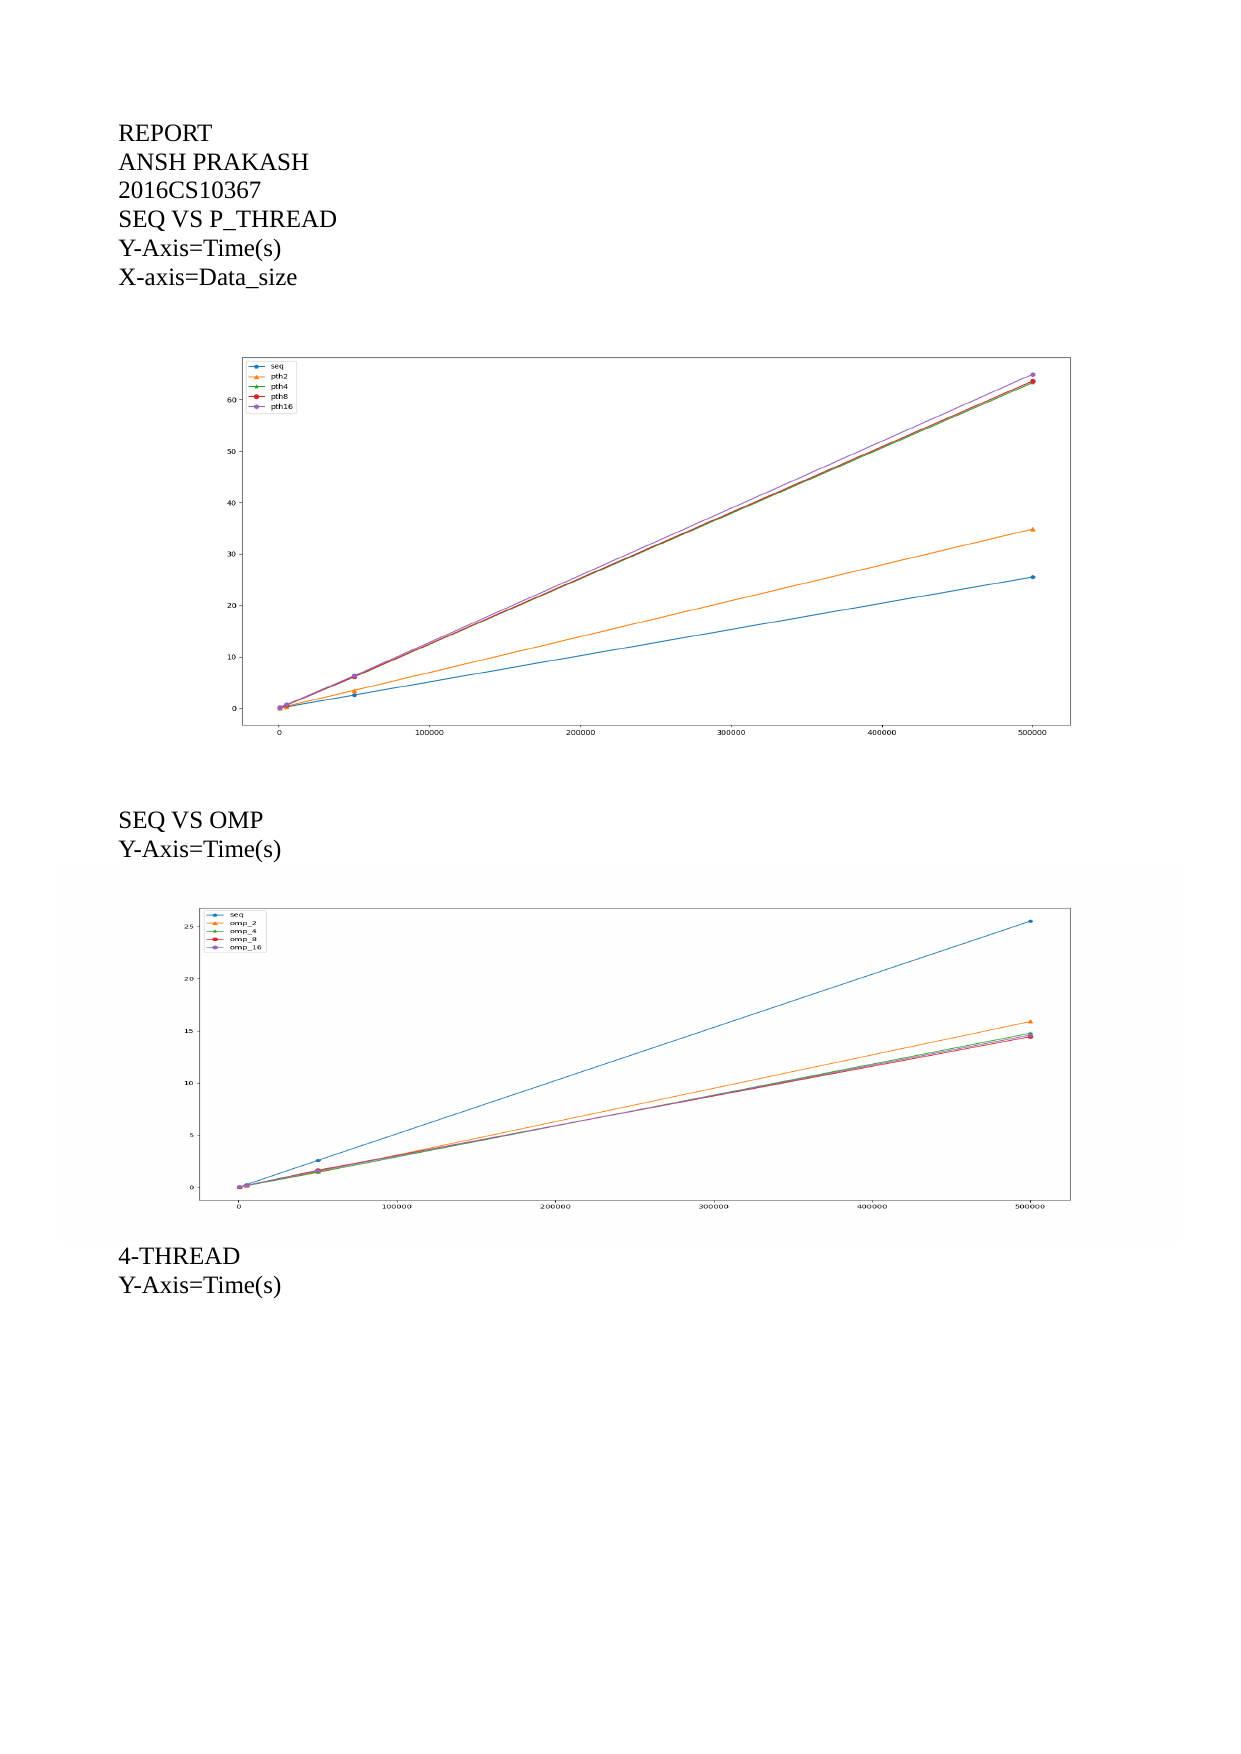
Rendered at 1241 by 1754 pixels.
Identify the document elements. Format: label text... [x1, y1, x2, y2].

text Y-Axis=Time(s) [118, 233, 1122, 262]
text REPORT [118, 118, 1122, 147]
text ANSH PRAKASH [118, 147, 1122, 176]
text X-axis=Data_size [118, 262, 1122, 291]
picture [108, 301, 1177, 777]
text Y-Axis=Time(s) [118, 834, 1122, 863]
text SEQ VS P_THREAD [118, 204, 1122, 233]
picture [59, 863, 1182, 1242]
text 2016CS10367 [118, 176, 1122, 204]
text SEQ VS OMP [118, 806, 1122, 834]
text 4-THREAD [118, 1242, 1122, 1270]
text Y-Axis=Time(s) [118, 1270, 1122, 1299]
